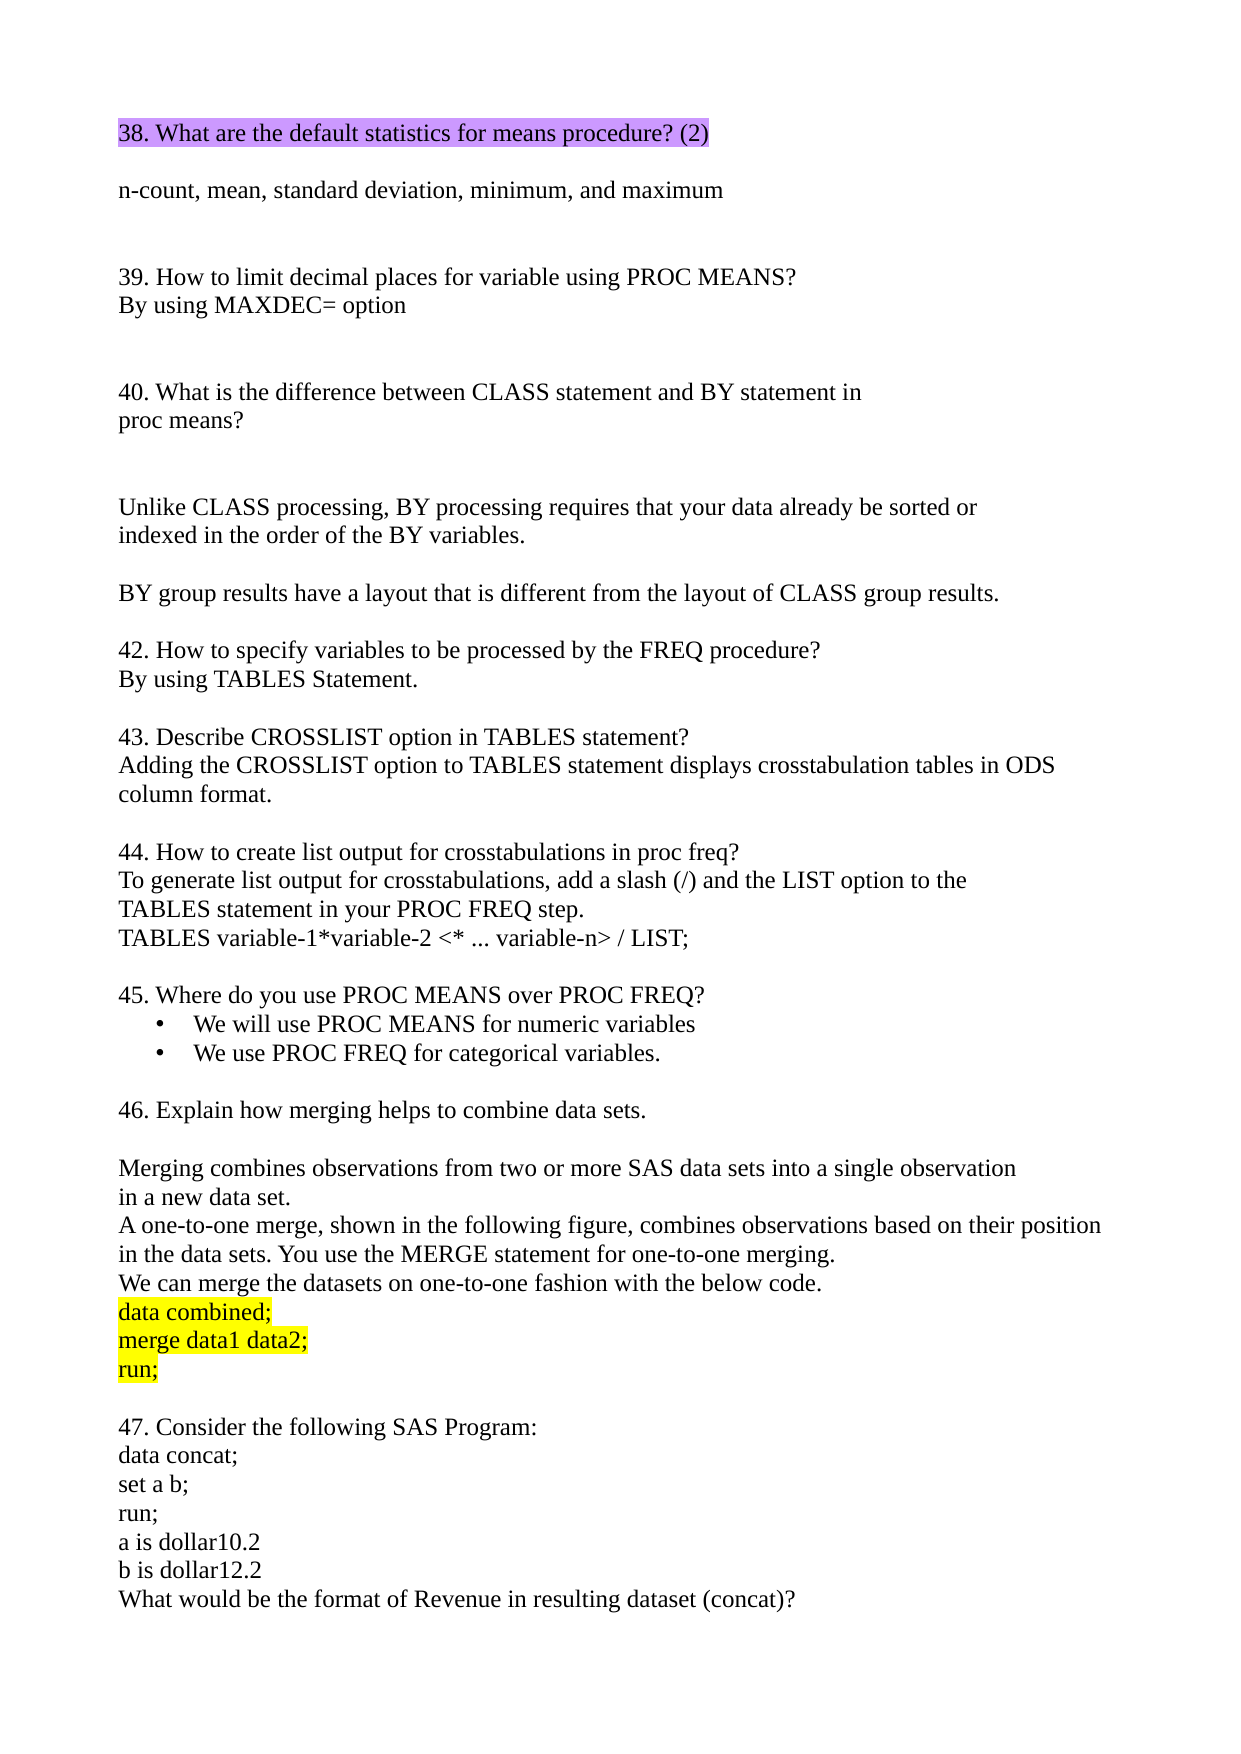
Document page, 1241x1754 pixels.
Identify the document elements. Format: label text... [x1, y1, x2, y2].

text run; [118, 1354, 1122, 1383]
text 46. Explain how merging helps to combine data sets. [118, 1096, 1122, 1124]
text data combined; [118, 1297, 1122, 1326]
text set a b; [118, 1469, 1122, 1498]
text b is dollar12.2 [118, 1556, 1122, 1584]
text 38. What are the default statistics for means procedure? (2) [118, 118, 1122, 147]
text 45. Where do you use PROC MEANS over PROC FREQ? [118, 981, 1122, 1009]
text 47. Consider the following SAS Program: [118, 1412, 1122, 1441]
list We will use PROC MEANS for numeric variables [156, 1009, 1122, 1038]
text Merging combines observations from two or more SAS data sets into a single observation [118, 1153, 1122, 1182]
text 40. What is the difference between CLASS statement and BY statement in [118, 377, 1122, 406]
text Adding the CROSSLIST option to TABLES statement displays crosstabulation tables in ODS column format. [118, 751, 1122, 808]
text 42. How to specify variables to be processed by the FREQ procedure? [118, 636, 1122, 664]
text n-count, mean, standard deviation, minimum, and maximum [118, 176, 1122, 204]
text Unlike CLASS processing, BY processing requires that your data already be sorted or [118, 492, 1122, 521]
text TABLES variable-1*variable-2 <* ... variable-n> / LIST; [118, 923, 1122, 952]
text in the data sets. You use the MERGE statement for one-to-one merging. [118, 1239, 1122, 1268]
text BY group results have a layout that is different from the layout of CLASS group results. [118, 578, 1122, 607]
text 44. How to create list output for crosstabulations in proc freq? [118, 837, 1122, 866]
text indexed in the order of the BY variables. [118, 521, 1122, 549]
text TABLES statement in your PROC FREQ step. [118, 894, 1122, 923]
text run; [118, 1498, 1122, 1527]
text 39. How to limit decimal places for variable using PROC MEANS? [118, 262, 1122, 291]
text By using MAXDEC= option [118, 291, 1122, 319]
text What would be the format of Revenue in resulting dataset (concat)? [118, 1584, 1122, 1613]
text A one-to-one merge, shown in the following figure, combines observations based on their position [118, 1211, 1122, 1239]
list We use PROC FREQ for categorical variables. [156, 1038, 1122, 1067]
text By using TABLES Statement. [118, 664, 1122, 693]
text a is dollar10.2 [118, 1527, 1122, 1556]
text To generate list output for crosstabulations, add a slash (/) and the LIST option to the [118, 866, 1122, 894]
text data concat; [118, 1441, 1122, 1469]
text in a new data set. [118, 1182, 1122, 1211]
text We can merge the datasets on one-to-one fashion with the below code. [118, 1268, 1122, 1297]
text 43. Describe CROSSLIST option in TABLES statement? [118, 722, 1122, 751]
text merge data1 data2; [118, 1326, 1122, 1354]
text proc means? [118, 406, 1122, 434]
